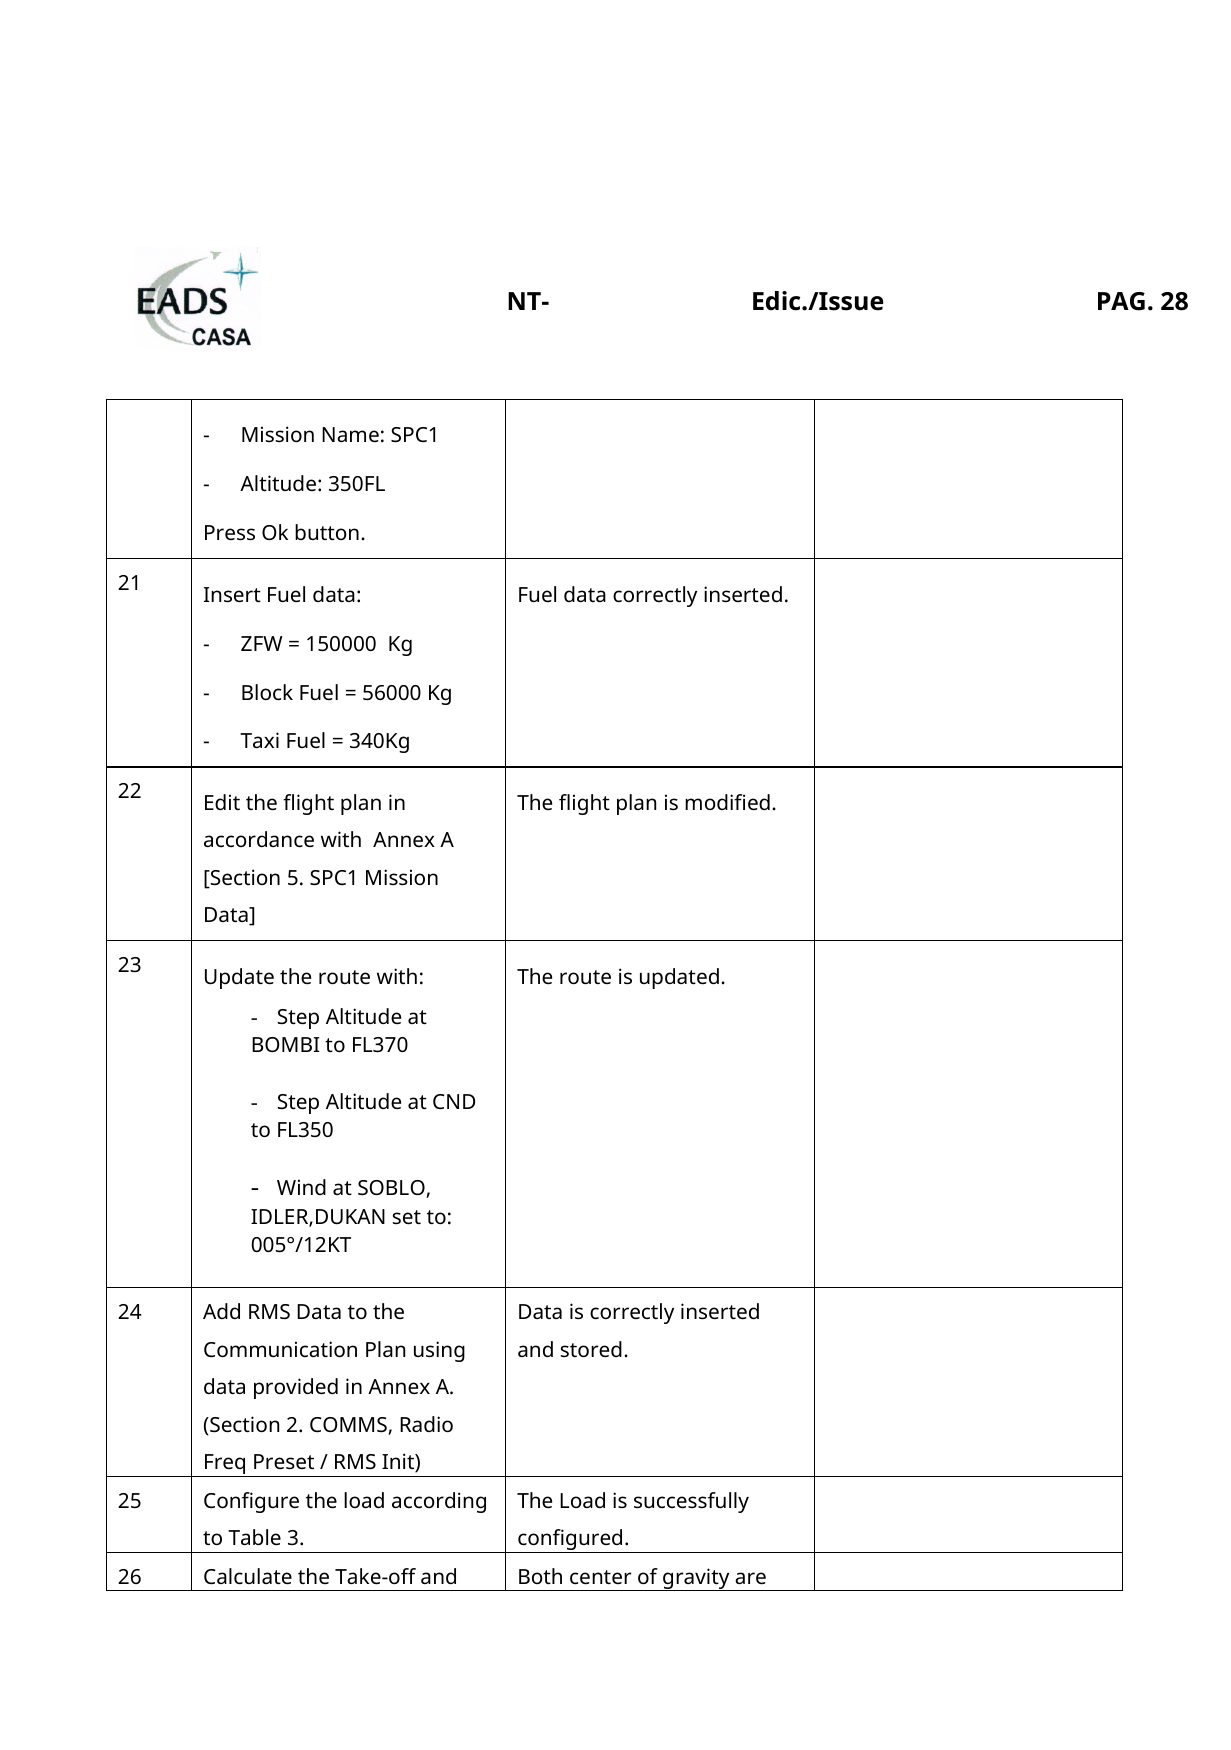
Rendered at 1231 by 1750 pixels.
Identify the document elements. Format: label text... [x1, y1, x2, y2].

table_cell Both center of gravity are [506, 1553, 814, 1590]
table_cell Insert Fuel data: ZFW = 150000 Kg Block Fuel = 56000 Kg Taxi Fuel = 340Kg [192, 559, 505, 766]
table_cell 25 [107, 1477, 191, 1552]
table_cell The flight plan is modified. [506, 768, 814, 940]
table_cell Add RMS Data to the Communication Plan using data provided in Annex A. (Section 2. COMMS, Radio Freq Preset / RMS Init) [192, 1288, 505, 1476]
table_cell [815, 941, 1122, 1287]
table_cell [506, 400, 814, 558]
table_cell [815, 1288, 1122, 1476]
table_cell 23 [107, 941, 191, 1287]
table_cell 22 [107, 768, 191, 940]
table_cell Update the route with: Step Altitude at BOMBI to FL370 Step Altitude at CND to FL350 Wind at SOBLO, IDLER,DUKAN set to: 005°/12KT [192, 941, 505, 1287]
table_cell Mission Name: SPC1 Altitude: 350FL Press Ok button. [192, 400, 505, 558]
table_cell [815, 400, 1122, 558]
table_cell Data is correctly inserted and stored. [506, 1288, 814, 1476]
table_cell [815, 1553, 1122, 1590]
table_cell The route is updated. [506, 941, 814, 1287]
table_cell Edit the flight plan in accordance with Annex A [Section 5. SPC1 Mission Data] [192, 768, 505, 940]
table_cell [815, 768, 1122, 940]
table_cell The Load is successfully configured. [506, 1477, 814, 1552]
table_cell Calculate the Take-off and [192, 1553, 505, 1590]
table_cell Configure the load according to Table 3. [192, 1477, 505, 1552]
picture [134, 247, 261, 350]
table_cell [815, 559, 1122, 766]
table_cell [815, 1477, 1122, 1552]
table_cell 21 [107, 559, 191, 766]
table_cell 26 [107, 1553, 191, 1590]
table_cell Fuel data correctly inserted. [506, 559, 814, 766]
table_cell 24 [107, 1288, 191, 1476]
table_cell [107, 400, 191, 558]
